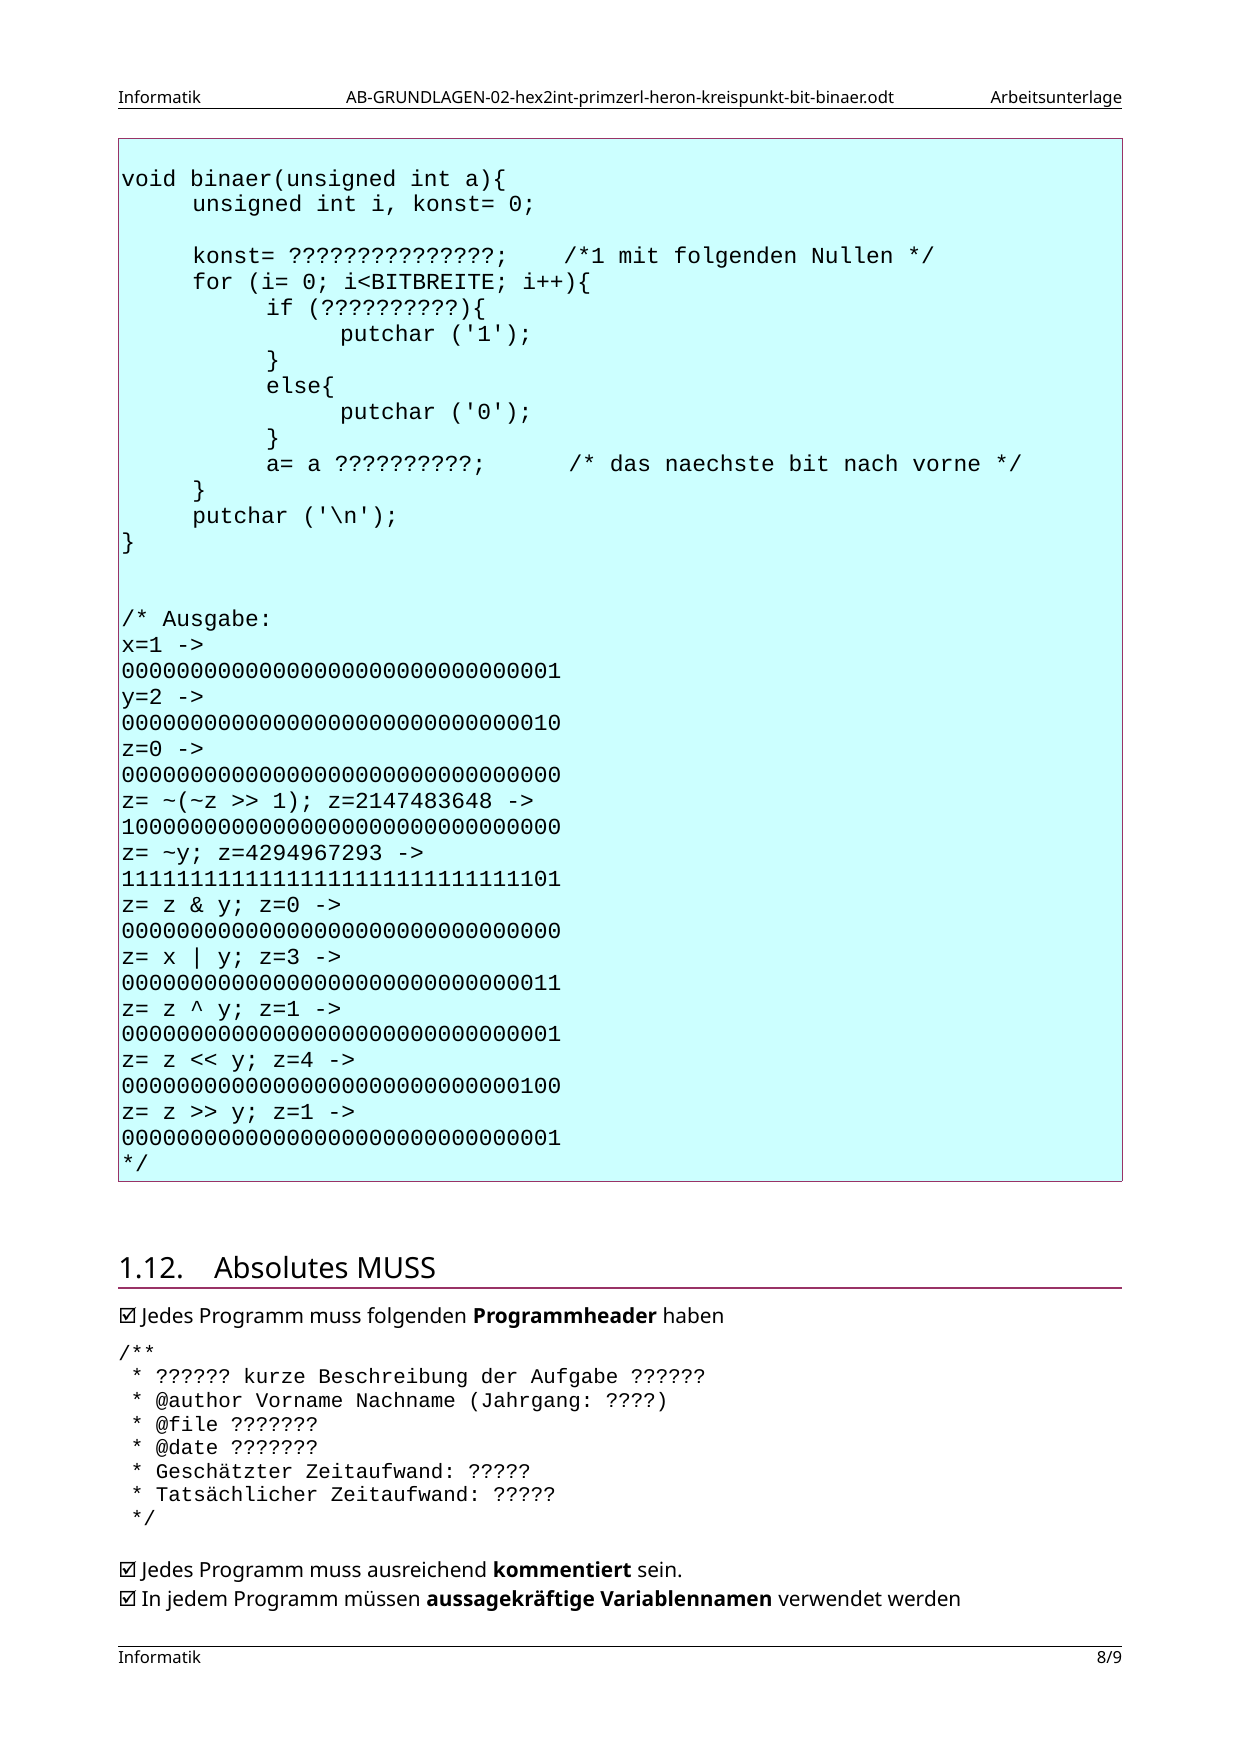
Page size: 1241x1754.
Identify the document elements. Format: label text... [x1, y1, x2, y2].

text z= ~y; z=4294967293 -> [119, 838, 1122, 864]
text * Tatsächlicher Zeitaufwand: ????? [118, 1484, 1122, 1508]
text * @author Vorname Nachname (Jahrgang: ????) [118, 1390, 1122, 1413]
text a= a ??????????; /* das naechste bit nach vorne */ [119, 449, 1122, 475]
text 10000000000000000000000000000000 [119, 812, 1122, 838]
text z= x | y; z=3 -> [119, 942, 1122, 968]
text 00000000000000000000000000000001 [119, 1020, 1122, 1046]
text 00000000000000000000000000000100 [119, 1072, 1122, 1098]
text } [119, 475, 1122, 501]
text /* Ausgabe: [119, 605, 1122, 631]
text /** [118, 1343, 1122, 1366]
text * @file ??????? [118, 1413, 1122, 1437]
text 00000000000000000000000000000011 [119, 968, 1122, 994]
text putchar ('\n'); [119, 501, 1122, 527]
text 00000000000000000000000000000001 [119, 657, 1122, 683]
text 00000000000000000000000000000010 [119, 708, 1122, 734]
text unsigned int i, konst= 0; [119, 190, 1122, 216]
text else{ [119, 371, 1122, 397]
text */ [118, 1508, 1122, 1532]
text */ [119, 1149, 1122, 1181]
text z= z >> y; z=1 -> [119, 1098, 1122, 1123]
text putchar ('0'); [119, 397, 1122, 423]
text putchar ('1'); [119, 319, 1122, 345]
text 00000000000000000000000000000000 [119, 760, 1122, 786]
text x=1 -> [119, 631, 1122, 657]
list Jedes Programm muss ausreichend kommentiert sein. [118, 1555, 1122, 1584]
list In jedem Programm müssen aussagekräftige Variablennamen verwendet werden [118, 1584, 1122, 1612]
text 00000000000000000000000000000001 [119, 1123, 1122, 1149]
text * @date ??????? [118, 1437, 1122, 1461]
text } [119, 423, 1122, 449]
text z= z ^ y; z=1 -> [119, 994, 1122, 1020]
text for (i= 0; i<BITBREITE; i++){ [119, 268, 1122, 293]
text } [119, 527, 1122, 553]
text * ?????? kurze Beschreibung der Aufgabe ?????? [118, 1366, 1122, 1390]
text void binaer(unsigned int a){ [119, 164, 1122, 190]
text z= z << y; z=4 -> [119, 1046, 1122, 1072]
text } [119, 345, 1122, 371]
text if (??????????){ [119, 293, 1122, 319]
text 11111111111111111111111111111101 [119, 864, 1122, 890]
text y=2 -> [119, 683, 1122, 708]
text z= ~(~z >> 1); z=2147483648 -> [119, 786, 1122, 812]
list Jedes Programm muss folgenden Programmheader haben [118, 1302, 1122, 1330]
text z= z & y; z=0 -> [119, 890, 1122, 916]
text z=0 -> [119, 734, 1122, 760]
subtitle Absolutes MUSS [118, 1247, 1122, 1287]
text konst= ???????????????; /*1 mit folgenden Nullen */ [119, 242, 1122, 268]
text 00000000000000000000000000000000 [119, 916, 1122, 942]
text * Geschätzter Zeitaufwand: ????? [118, 1461, 1122, 1484]
